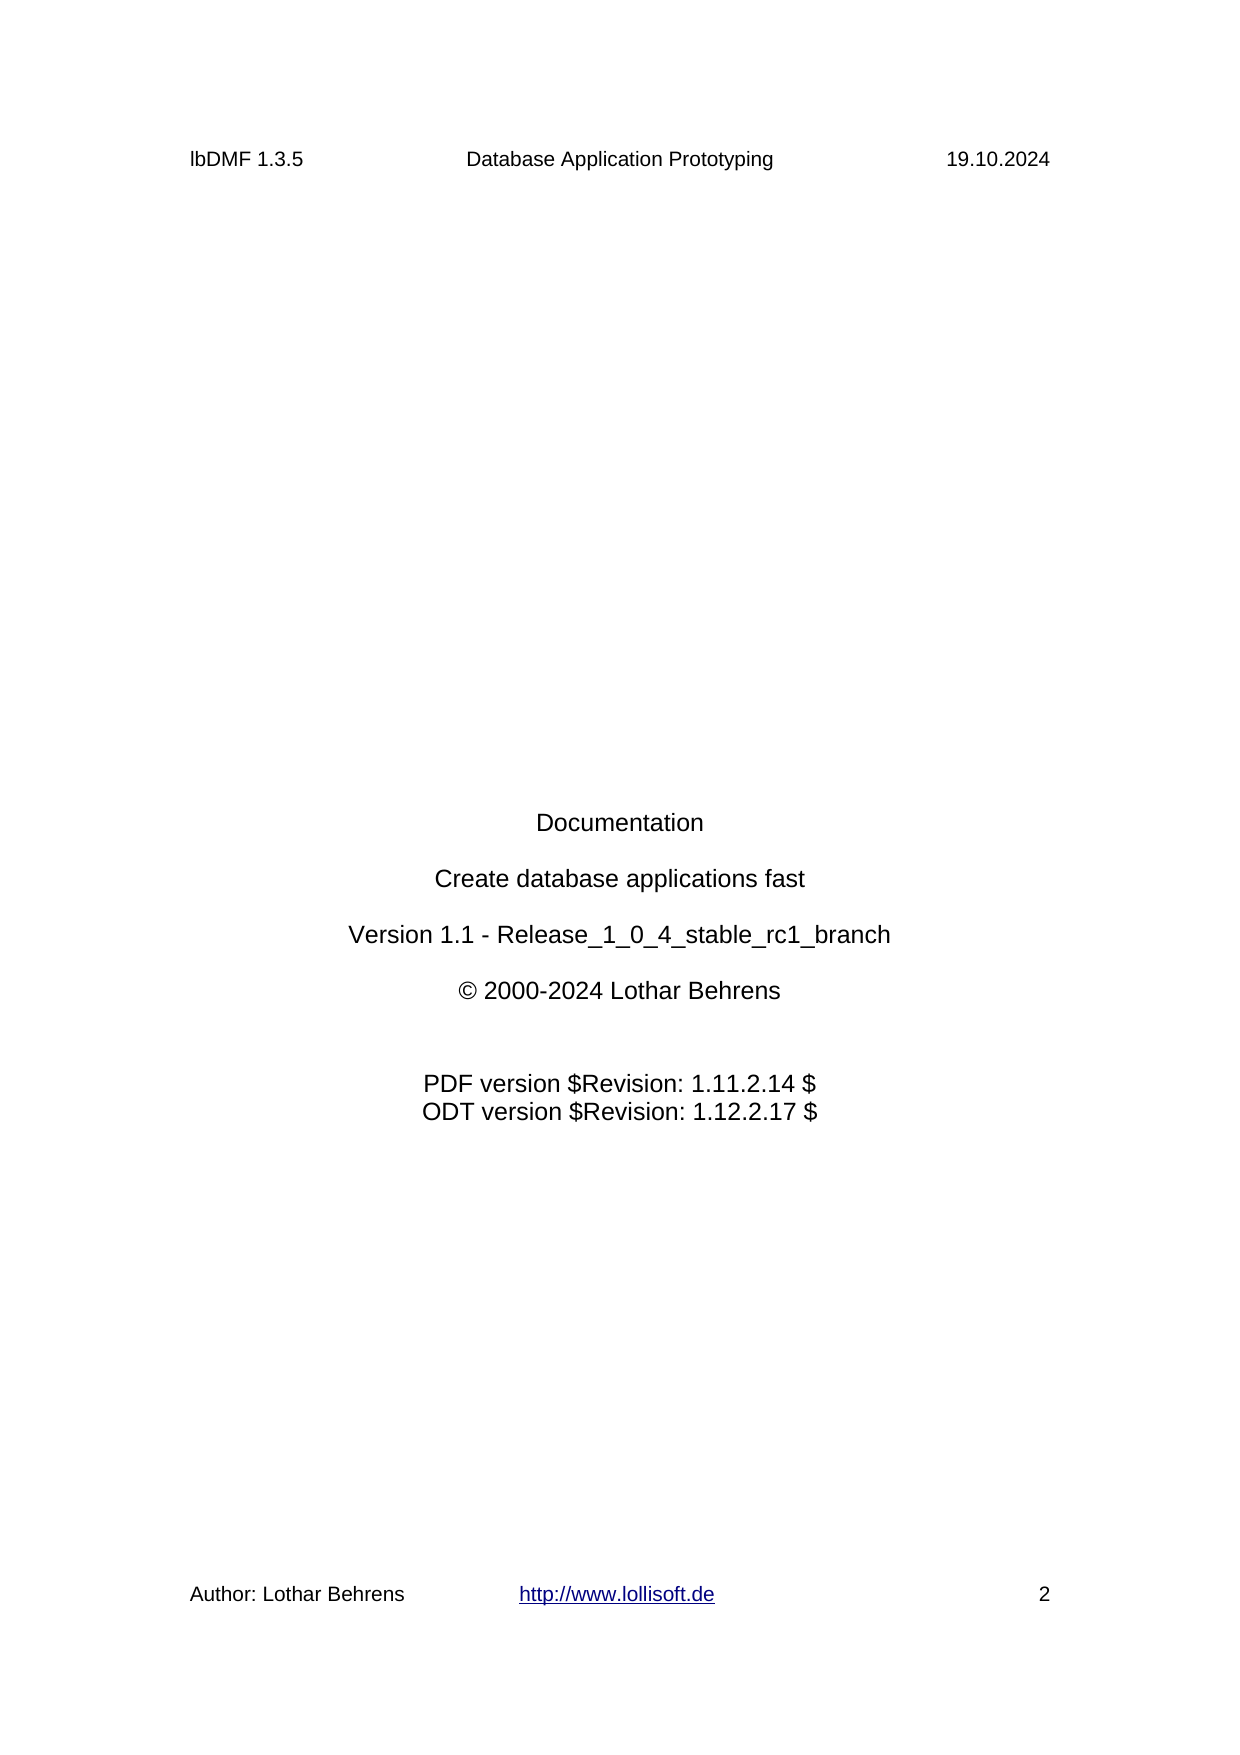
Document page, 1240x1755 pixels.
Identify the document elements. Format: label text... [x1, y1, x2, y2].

text Documentation [189, 809, 1050, 837]
text © 2000-2024 Lothar Behrens [189, 977, 1050, 1005]
text PDF version $Revision: 1.11.2.14 $ [189, 1070, 1050, 1098]
text Version 1.1 - Release_1_0_4_stable_rc1_branch [189, 921, 1050, 949]
text Create database applications fast [189, 865, 1050, 893]
text ODT version $Revision: 1.12.2.17 $ [189, 1098, 1050, 1126]
